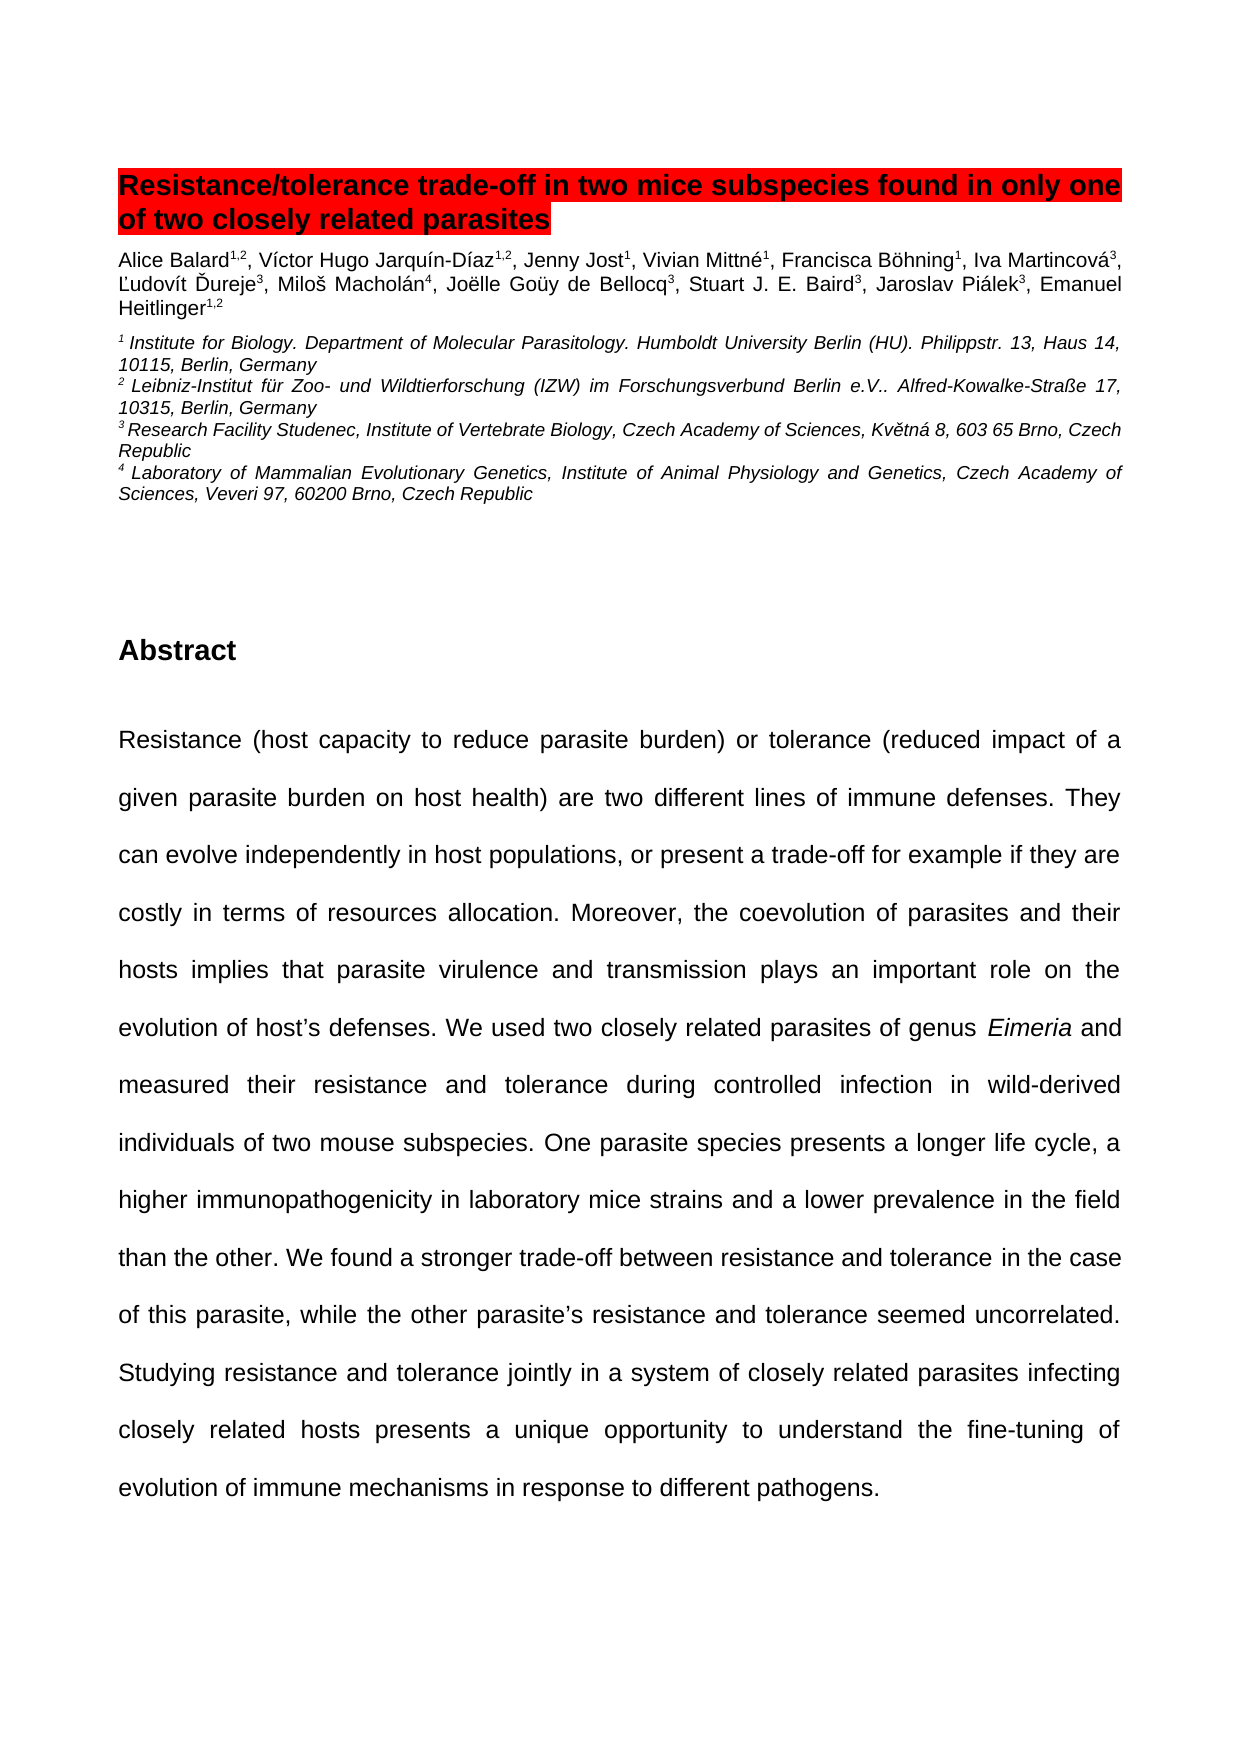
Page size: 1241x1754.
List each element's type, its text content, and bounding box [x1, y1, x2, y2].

text Resistance (host capacity to reduce parasite burden) or tolerance (reduced impact of a given parasite burden on host health) are two different lines of immune defenses. They can evolve independently in host populations, or present a trade-off for example if they are costly in terms of resources allocation. Moreover, the coevolution of parasites and their hosts implies that parasite virulence and transmission plays an important role on the evolution of host’s defenses. We used two closely related parasites of genus Eimeria and measured their resistance and tolerance during controlled infection in wild-derived individuals of two mouse subspecies. One parasite species presents a longer life cycle, a higher immunopathogenicity in laboratory mice strains and a lower prevalence in the field than the other. We found a stronger trade-off between resistance and tolerance in the case of this parasite, while the other parasite’s resistance and tolerance seemed uncorrelated. Studying resistance and tolerance jointly in a system of closely related parasites infecting closely related hosts presents a unique opportunity to understand the fine-tuning of evolution of immune mechanisms in response to different pathogens. [118, 725, 1122, 1501]
subtitle Alice Balard1,2, Víctor Hugo Jarquín-Díaz1,2, Jenny Jost1, Vivian Mittné1, Francisca Böhning1, Iva Martincová3, Ľudovít Ďureje3, Miloš Macholán4, Joëlle Goüy de Bellocq3, Stuart J. E. Baird3, Jaroslav Piálek3, Emanuel Heitlinger1,2 [118, 248, 1122, 319]
text 2 Leibniz-Institut für Zoo- und Wildtierforschung (IZW) im Forschungsverbund Berlin e.V.. Alfred-Kowalke-Straße 17, 10315, Berlin, Germany [118, 375, 1122, 418]
subtitle Resistance/tolerance trade-off in two mice subspecies found in only one of two closely related parasites [118, 168, 1122, 235]
text 3 Research Facility Studenec, Institute of Vertebrate Biology, Czech Academy of Sciences, Květná 8, 603 65 Brno, Czech Republic [118, 418, 1122, 461]
text 4 Laboratory of Mammalian Evolutionary Genetics, Institute of Animal Physiology and Genetics, Czech Academy of Sciences, Veveri 97, 60200 Brno, Czech Republic [118, 461, 1122, 504]
subtitle Abstract [118, 633, 1122, 667]
text 1 Institute for Biology. Department of Molecular Parasitology. Humboldt University Berlin (HU). Philippstr. 13, Haus 14, 10115, Berlin, Germany [118, 332, 1122, 375]
